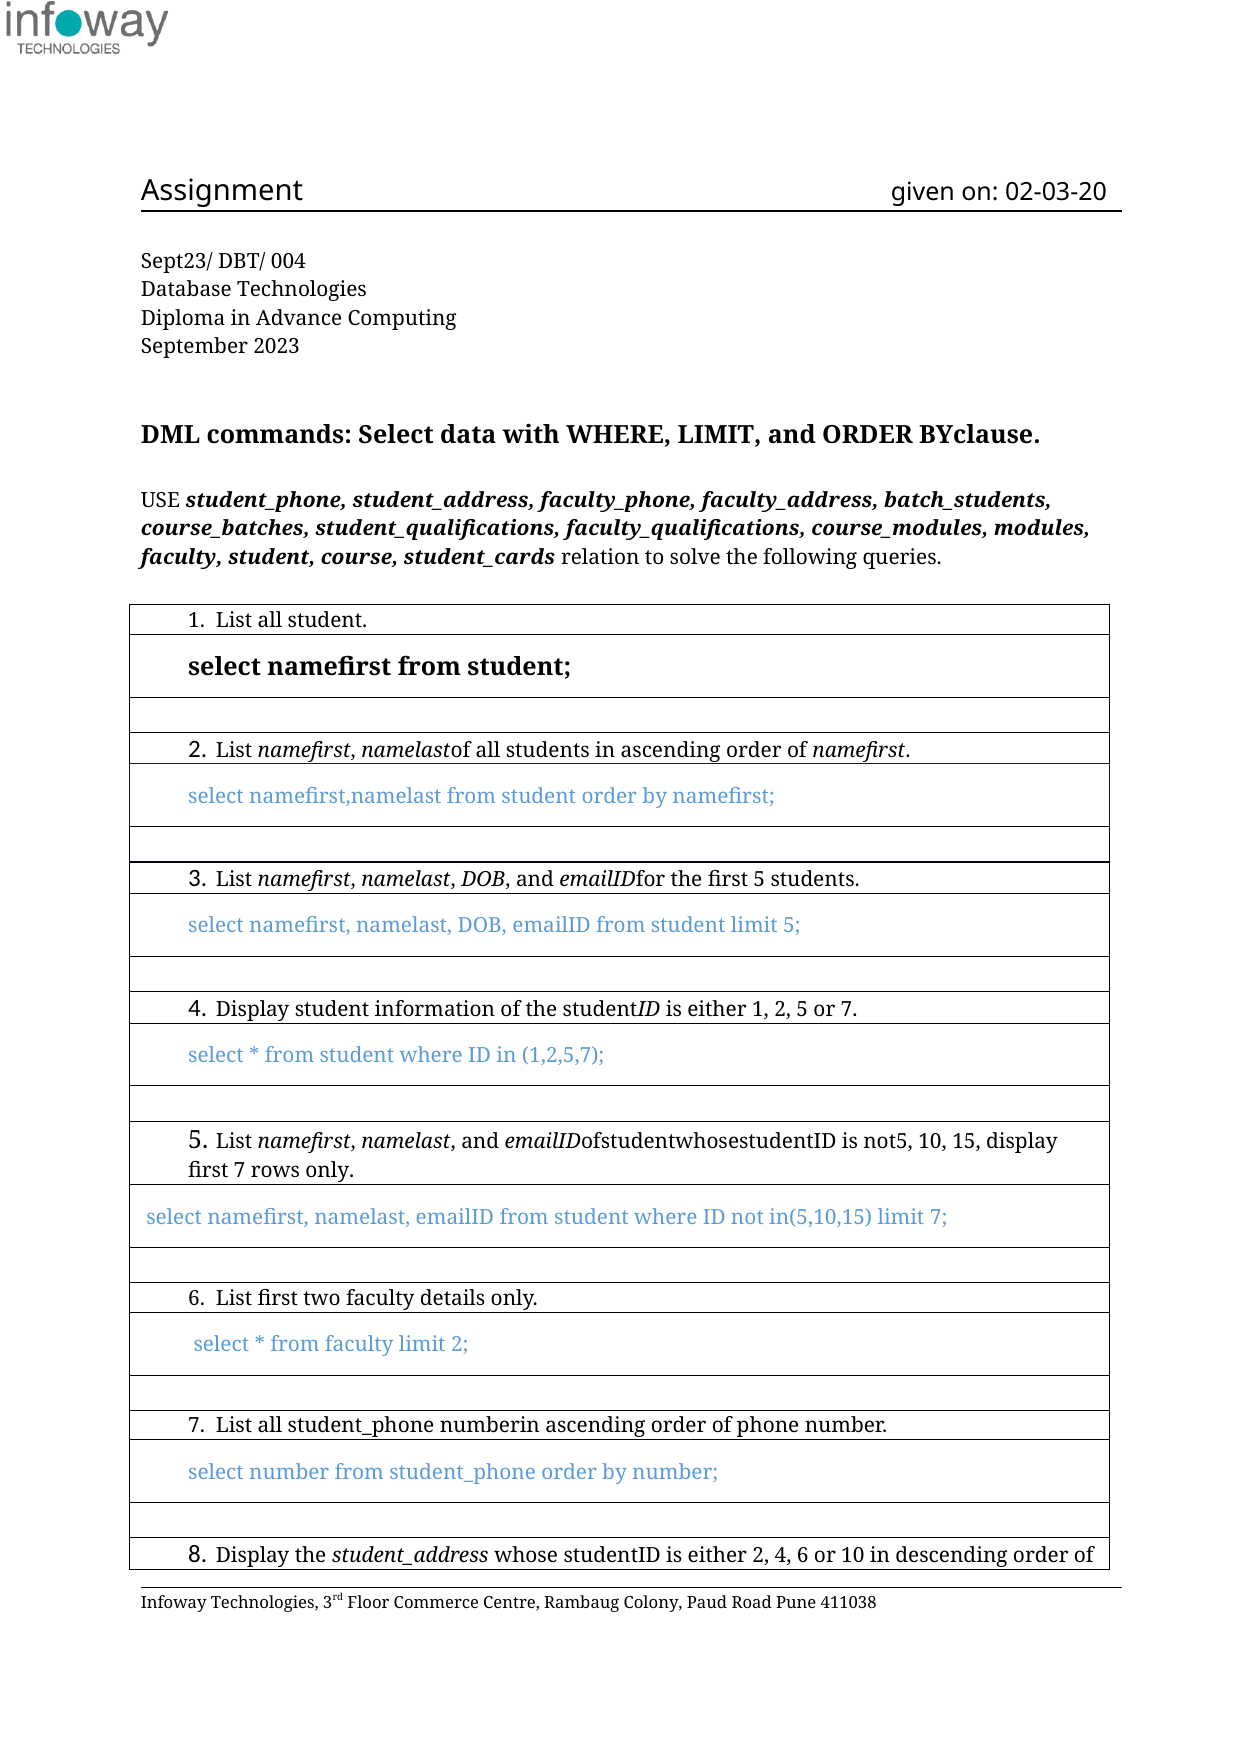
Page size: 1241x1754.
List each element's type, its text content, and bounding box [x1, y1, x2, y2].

table_cell select namefirst, namelast, DOB, emailID from student limit 5; [130, 894, 1109, 956]
table_cell List all student_phone numberin ascending order of phone number. [130, 1411, 1109, 1439]
picture [0, 0, 171, 57]
table_cell select namefirst from student; [130, 635, 1109, 697]
table_cell Display the student_address whose studentID is either 2, 4, 6 or 10 in descending order of [130, 1538, 1109, 1569]
table_header List all student. [130, 605, 1109, 634]
table_cell select number from student_phone order by number; [130, 1440, 1109, 1502]
table_cell [130, 1248, 1109, 1282]
table_cell [130, 1376, 1109, 1409]
table_cell [130, 698, 1109, 732]
table_cell List first two faculty details only. [130, 1283, 1109, 1312]
text USE student_phone, student_address, faculty_phone, faculty_address, batch_students, course_batches, student_qualifications, faculty_qualifications, course_modules, modules, faculty, student, course, student_cards relation to solve the following queries. [141, 485, 1122, 570]
table_cell [130, 1503, 1109, 1537]
table_cell List namefirst, namelast, DOB, and emailIDfor the first 5 students. [130, 863, 1109, 893]
table_cell Display student information of the studentID is either 1, 2, 5 or 7. [130, 992, 1109, 1022]
text Sept23/ DBT/ 004 [141, 246, 1122, 274]
table_cell List namefirst, namelastof all students in ascending order of namefirst. [130, 733, 1109, 763]
text September 2023 [141, 331, 1122, 360]
table_cell [130, 827, 1109, 861]
text Assignment given on: 02-03-20 [141, 169, 1122, 210]
text Diploma in Advance Computing [141, 303, 1122, 331]
table_cell select * from student where ID in (1,2,5,7); [130, 1024, 1109, 1085]
table_cell [130, 957, 1109, 991]
table_cell [130, 1086, 1109, 1121]
table_cell select namefirst, namelast, emailID from student where ID not in(5,10,15) limit 7; [130, 1185, 1109, 1247]
table_cell List namefirst, namelast, and emailIDofstudentwhosestudentID is not5, 10, 15, display first 7 rows only. [130, 1122, 1109, 1184]
table_cell select * from faculty limit 2; [130, 1313, 1109, 1374]
text DML commands: Select data with WHERE, LIMIT, and ORDER BYclause. [141, 417, 1122, 451]
text Database Technologies [141, 274, 1122, 303]
table_cell select namefirst,namelast from student order by namefirst; [130, 764, 1109, 826]
